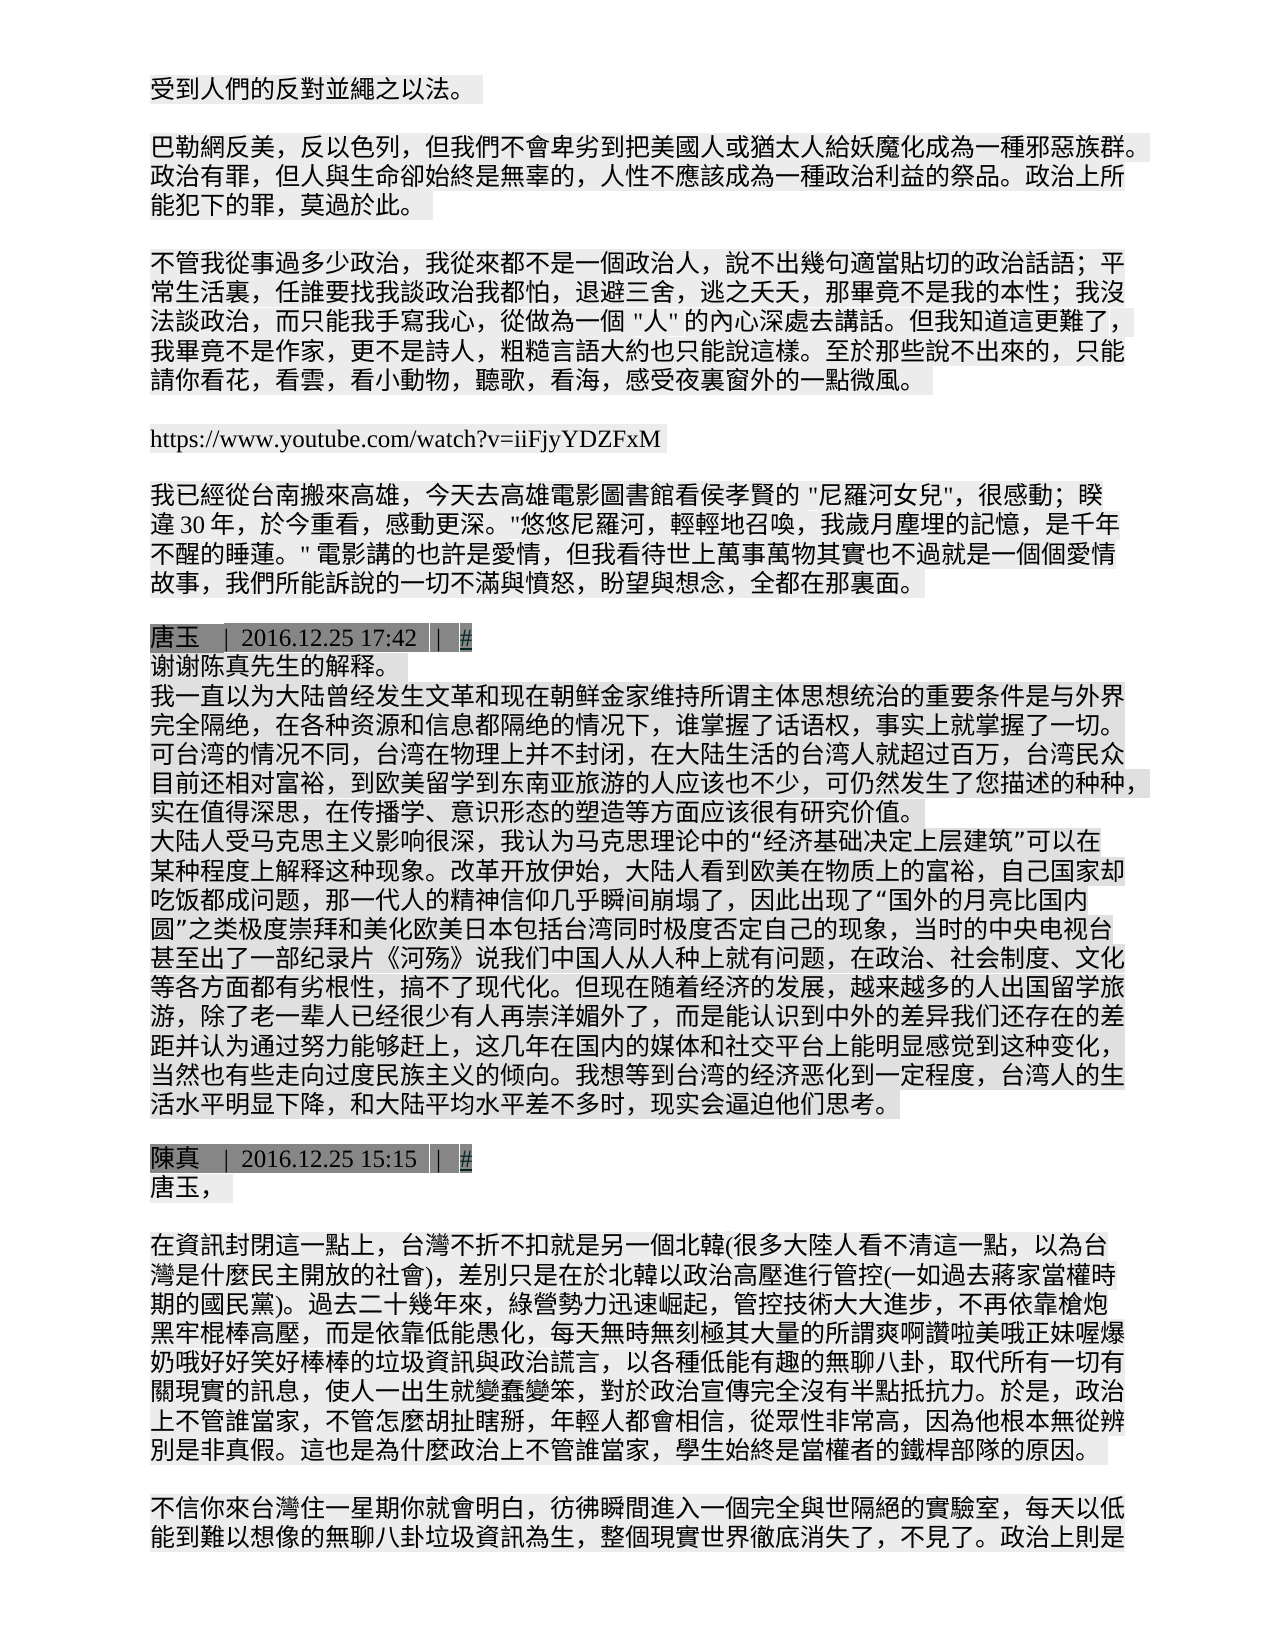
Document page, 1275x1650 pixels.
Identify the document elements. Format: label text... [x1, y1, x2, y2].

text 陳真 | 2016.12.25 15:15 | # [150, 1144, 1125, 1173]
text 唐玉， 在資訊封閉這一點上，台灣不折不扣就是另一個北韓(很多大陸人看不清這一點，以為台灣是什麼民主開放的社會)，差別只是在於北韓以政治高壓進行管控(一如過去蔣家當權時期的國民黨)。過去二十幾年來，綠營勢力迅速崛起，管控技術大大進步，不再依靠槍炮黑牢棍棒高壓，而是依靠低能愚化，每天無時無刻極其大量的所謂爽啊讚啦美哦正妹喔爆奶哦好好笑好棒棒的垃圾資訊與政治謊言，以各種低能有趣的無聊八卦，取代所有一切有關現實的訊息，使人一出生就變蠢變笨，對於政治宣傳完全沒有半點抵抗力。於是，政治上不管誰當家，不管怎麼胡扯瞎掰，年輕人都會相信，從眾性非常高，因為他根本無從辨別是非真假。這也是為什麼政治上不管誰當家，學生始終是當權者的鐵桿部隊的原因。 不信你來台灣住一星期你就會明白，彷彿瞬間進入一個完全與世隔絕的實驗室，每天以低能到難以想像的無聊八卦垃圾資訊為生，整個現實世界徹底消失了，不見了。政治上則是透過主流媒體與學校教育，虛構歷史，散播謊言，美化自己，妖魔化對手，於是國民黨及蔣家就被徹底抹黑了，原本10分的壞，灌水成10000000分的邪惡；而自己呢，明明是貪婪無度的人渣，卻個個搖身一變，變成親民愛民為台灣奮鬥的神級人物與英雄領袖。 在舊國民黨當政時期，蔣介石被捧成神，捧成民主的燈塔，世界的偉人，幾個年輕人會有一絲懷疑？少之又少。在我念大學的年代，你若跟人們或同學們說蔣介石曾經殺害很多共產黨人及平民百姓，他們會直接認定你腦子壞了，要不就是人格有重大問題，所以才會如此污蔑神一般偉大的蔣公。 這年代其實也差不多，你若跟同學們說綠營所虛構的主流歷史全是假的，你若跟同學們說這是一股齷齪貪婪的惡勢力，你想，在大學校園裏幾個人會信？少之又少。比諸過去更為變本加厲的是，現在的人不但會認為你腦子壞了，親中賣台人格有病，而且會直接認定你這樣一些言論思想根本只是一種笑柄。 大陸同樣也管控資訊，刪除對社會穩定對黨不利的訊息，但它基本上仍舊保留了有關真實世界的大部份資訊。但台灣卻不是這樣，台灣是根本連新聞也完全不存在了，徹底消失了，存在的就是每天無時無刻的各種毫無意義的八卦。比方說昨天的 "國際焦點新聞" 是美國有個媽媽，因為她的小孩未經允許提前打開聖誕禮物，那個媽媽就給她的小孩打屁屁，打小手手。 至於 "國內重要消息" 則是兩個機車騎士騎在路上，看彼此不順眼，於是就當街打了起來，一個踢出無影腳，一個以安全帽丟出血滴子，精采一幕，全被路邊監視器給拍下來了。光是這樣一段 "新聞"，一天就能重播好幾百次，大家看得好開心，笑呵呵。 台灣人基本上就是這樣活著的。至於台灣人最熱衷的藍綠政治，則是每天在網路上比賽灑口水，造謠，抹黑，嘲諷，辱罵，套用台灣的流行辭彙，這就是 "酸"，"打臉"，"神回覆"，讓對方 "GG 惹"，"崩潰惹"；或是發動文革一般的騷擾抹黑攻勢去傷害特定異己。在所有過程中，完全不講理，根本不會有 "理" 字這回事，而是透過所謂酸言酸語，糟蹋對手，傷害少數一方，捍衛綠油油的政治主流。 當然，你可別以為這是一群具有充份自主意識的人，事實上倒也不是，就跟蛆一樣，一大團，一窩蜂，集體性格很強，從眾性很高，但其實沒有多少認知意義在裏頭。就比方說所謂反課綱，其實那些學生根本不知道自己在反什麼，但他依然蠢血沸騰地反個不停。主子告訴他，慰安婦是自願的，是支那賤畜為了抹黑日本人而虛構的歷史，學生們就會像鸚鵡一樣，不斷覆述這些話。 當主子告訴他，應該揭竿而起反服貿，他就會揭竿而起反服貿，雖然他根本不知道服貿是什麼東西。我工作的醫院，有些護士大概連服貿兩個字怎麼寫都不太清楚，但她們依舊漏夜北上，佔據立法院，救國救個不停。當奪權目的得逞，當主流政治勢力要他們忘記這一切時，他們就會馬上忘得一乾二淨。 有幾個當時曾經跟醫院請假幾天，特地跑去立法院瞻仰、陪伴反服貿 "學運領袖" 的護士，她們曾因為我不關心 "服貿賣台" 等等這些問題而對我很失望。我後來問她們說，服貿現在怎麼了？她們竟然好像得了失憶症似的，突然完全不在乎這回事了，因為政治動員熱潮已過，主子已大獲全勝，台灣得救了，不怕共匪來侵略了。 [150, 1173, 1125, 1552]
text 唐玉， 我也許能看見現象，但我看不清現象為何發生，知其然，但不知其所以然。 不過，在我的 "預感" 裏，哪天即便大陸的經濟情況遠遠超過台灣，許多台灣人恐怕還是會繼續罵支那賤畜罵個不停，打從心底看不起大陸人。為什麼呢？因為島內主流政治宣傳術語告訴大家說，我們比支那賤畜優越，我們不是中國人，我們身上流的血液比他們高貴。為什麼高貴呢？島內主流政治宣傳術語又說了，因為我們民主開放有文化，而支那賤畜卻 "只是有錢而已"。 島內的主流宣傳術語的一個特點是：朝著本質論、血統論的方向去炒作，於是才會有人、畜之分。再有錢的畜牲始終是沒有文化、沒有民主與自由的畜牲，永遠不及我們 "人類" 的高貴。 許多當權者透過一種 "我們 VS.他們" 的敵我二分法來炒作政治利益，這樣一種炒作本不足為奇，但島內綠油油的主流政治勢力卻不光是這樣，而是把 "我們 VS.他們" 給進一步炒作成一種血統上、本質上、乃至物種上人畜有別的差異與優越。 在當代舉世政治現實中，這其實是犯大忌的，因為它徹底糟蹋了人類的基本文明價值。納粹之所以成為人類的一個共同傷痛與慘痛教訓，恰恰就是因為它鼓吹了這樣一種族群優越，挑起對於不同族群的貶抑、輕視乃至仇恨。在這一點上，島內以民進黨為首的主流政治勢力不折不扣就是納粹，長年以來藉著挑撥對於大陸人的歧視與仇恨來奪取權力與暴利。 今天晚上，學姊(我太太)跟我說了一件卑鄙無恥的事，她說你所看到的那些台灣主流網站(PPT 還是 PTT?)有關扮演納粹一事的諸多荒唐留言，其實其來有自，因為民進黨就是那樣宣傳的；學生只是覆述既定的政治宣傳而已。對此我當然一點都不會感到意外。她說，她看到一個民進黨的高官，過去同時也是一位大學教授兼電視台名嘴叫謝志偉，長年在電視上主持節目，整天講些極其可惡的下流言論，這回居然把國民黨等同納粹，說納粹陰魂至今猶在台灣上空盤旋，證據之一就是台灣的國旗含有國民黨的黨徽，而這就是納粹的陰魂不散。 我沒去查證這位混蛋官員謝志偉的原始發言，所以我不知道我是否正確轉述。基本上，我是以人廢言的；一個人倘若不值得一點尊敬，那麼，不管他講些什麼，在我看來就全是屁話。倘若我的轉述無誤，各位，難道你不覺得荒唐？這混蛋是不是把大家都當成白癡？納粹的意義是那樣嗎？什麼國旗含不含黨徽，這跟納粹能扯上什麼關係？反倒是這些人以及他們所屬的那個長年以來挑撥族群仇恨的人渣黨才是真正意義上的納粹法西斯。 不過，我當然也知道，在島內，我的想法只會給自己招來禍害與鄙夷，而不會有幾個認同者；島內的主流政治宣傳是剛好整個倒過來的，這個無惡不作、無所不用其極的人渣黨被宣傳成什麼有理想有抱負、清廉勤政民主自由的偉大政黨。 很多大陸人可能沒法理解或體會血統論在台灣的普遍性。我在海外多年，對於大陸人的 "不" 崇洋媚外始終感到很驚奇，因為很少台灣人是不崇洋媚外的。台灣人一接觸到洋人，整個人就會馬上變得完全不一樣，變得非常客氣，體貼，溫柔，謙卑(應該說是自卑)，總之非常猥瑣，完全可以用 "舔" 字來形容其窩囊，就跟狗看到人的態度差不多。為什麼呢？因為在台灣人的認知裏，"我們" 的血統根本比不上 "他們" 洋人的優越。我要說的是，這裏頭並非只有經濟上不如人的因素作祟，同時也更是本質性的一種血統論。 假若有一天，洋人普遍仰慕大陸人，我想，台灣人或許才有可能改變對於大陸人長久以來被洗腦的既定觀感，支那賤畜才會從台灣人的腦袋裏抹除。在這之前，你看，在那些所謂追求理想與進步的政治鬥爭場合裏(例如什麼反服貿大腸花運動)，越是偏離人類基本價值，越是納粹的言語，卻反倒成為一種廣受群眾推崇的 "理想主義" 呼聲。 我一直深信巴勒網奉為圭臬的一句話："世上總該有些事是一個正直的人絕不會去做的"。意思是說，任何邪惡總該有個分寸，有個底線。挑撥族群仇恨藉以謀取私利，在我看來已經跨越了人類價值文明的底線。今天，即便有一把槍抵住我的腦袋，威脅要把我槍斃一百次，我還是會說，挑撥族群仇恨是卑鄙齷齪的，這樣一些人，這樣一些政治勢力，都應該受到人們的反對並繩之以法。 巴勒網反美，反以色列，但我們不會卑劣到把美國人或猶太人給妖魔化成為一種邪惡族群。政治有罪，但人與生命卻始終是無辜的，人性不應該成為一種政治利益的祭品。政治上所能犯下的罪，莫過於此。 不管我從事過多少政治，我從來都不是一個政治人，說不出幾句適當貼切的政治話語；平常生活裏，任誰要找我談政治我都怕，退避三舍，逃之夭夭，那畢竟不是我的本性；我沒法談政治，而只能我手寫我心，從做為一個 "人" 的內心深處去講話。但我知道這更難了，我畢竟不是作家，更不是詩人，粗糙言語大約也只能說這樣。至於那些說不出來的，只能請你看花，看雲，看小動物，聽歌，看海，感受夜裏窗外的一點微風。 https://www.youtube.com/watch?v=iiFjyYDZFxM 我已經從台南搬來高雄，今天去高雄電影圖書館看侯孝賢的 "尼羅河女兒"，很感動；睽違30年，於今重看，感動更深。"悠悠尼羅河，輕輕地召喚，我歲月塵埋的記憶，是千年不醒的睡蓮。" 電影講的也許是愛情，但我看待世上萬事萬物其實也不過就是一個個愛情故事，我們所能訴說的一切不滿與憤怒，盼望與想念，全都在那裏面。 [150, 75, 1125, 598]
text 谢谢陈真先生的解释。 我一直以为大陆曾经发生文革和现在朝鲜金家维持所谓主体思想统治的重要条件是与外界完全隔绝，在各种资源和信息都隔绝的情况下，谁掌握了话语权，事实上就掌握了一切。可台湾的情况不同，台湾在物理上并不封闭，在大陆生活的台湾人就超过百万，台湾民众目前还相对富裕，到欧美留学到东南亚旅游的人应该也不少，可仍然发生了您描述的种种，实在值得深思，在传播学、意识形态的塑造等方面应该很有研究价值。 大陆人受马克思主义影响很深，我认为马克思理论中的“经济基础决定上层建筑”可以在某种程度上解释这种现象。改革开放伊始，大陆人看到欧美在物质上的富裕，自己国家却吃饭都成问题，那一代人的精神信仰几乎瞬间崩塌了，因此出现了“国外的月亮比国内圆”之类极度崇拜和美化欧美日本包括台湾同时极度否定自己的现象，当时的中央电视台甚至出了一部纪录片《河殇》说我们中国人从人种上就有问题，在政治、社会制度、文化等各方面都有劣根性，搞不了现代化。但现在随着经济的发展，越来越多的人出国留学旅游，除了老一辈人已经很少有人再崇洋媚外了，而是能认识到中外的差异我们还存在的差距并认为通过努力能够赶上，这几年在国内的媒体和社交平台上能明显感觉到这种变化，当然也有些走向过度民族主义的倾向。我想等到台湾的经济恶化到一定程度，台湾人的生活水平明显下降，和大陆平均水平差不多时，现实会逼迫他们思考。 [150, 653, 1125, 1119]
text 唐玉 | 2016.12.25 17:42 | # [150, 623, 1125, 653]
